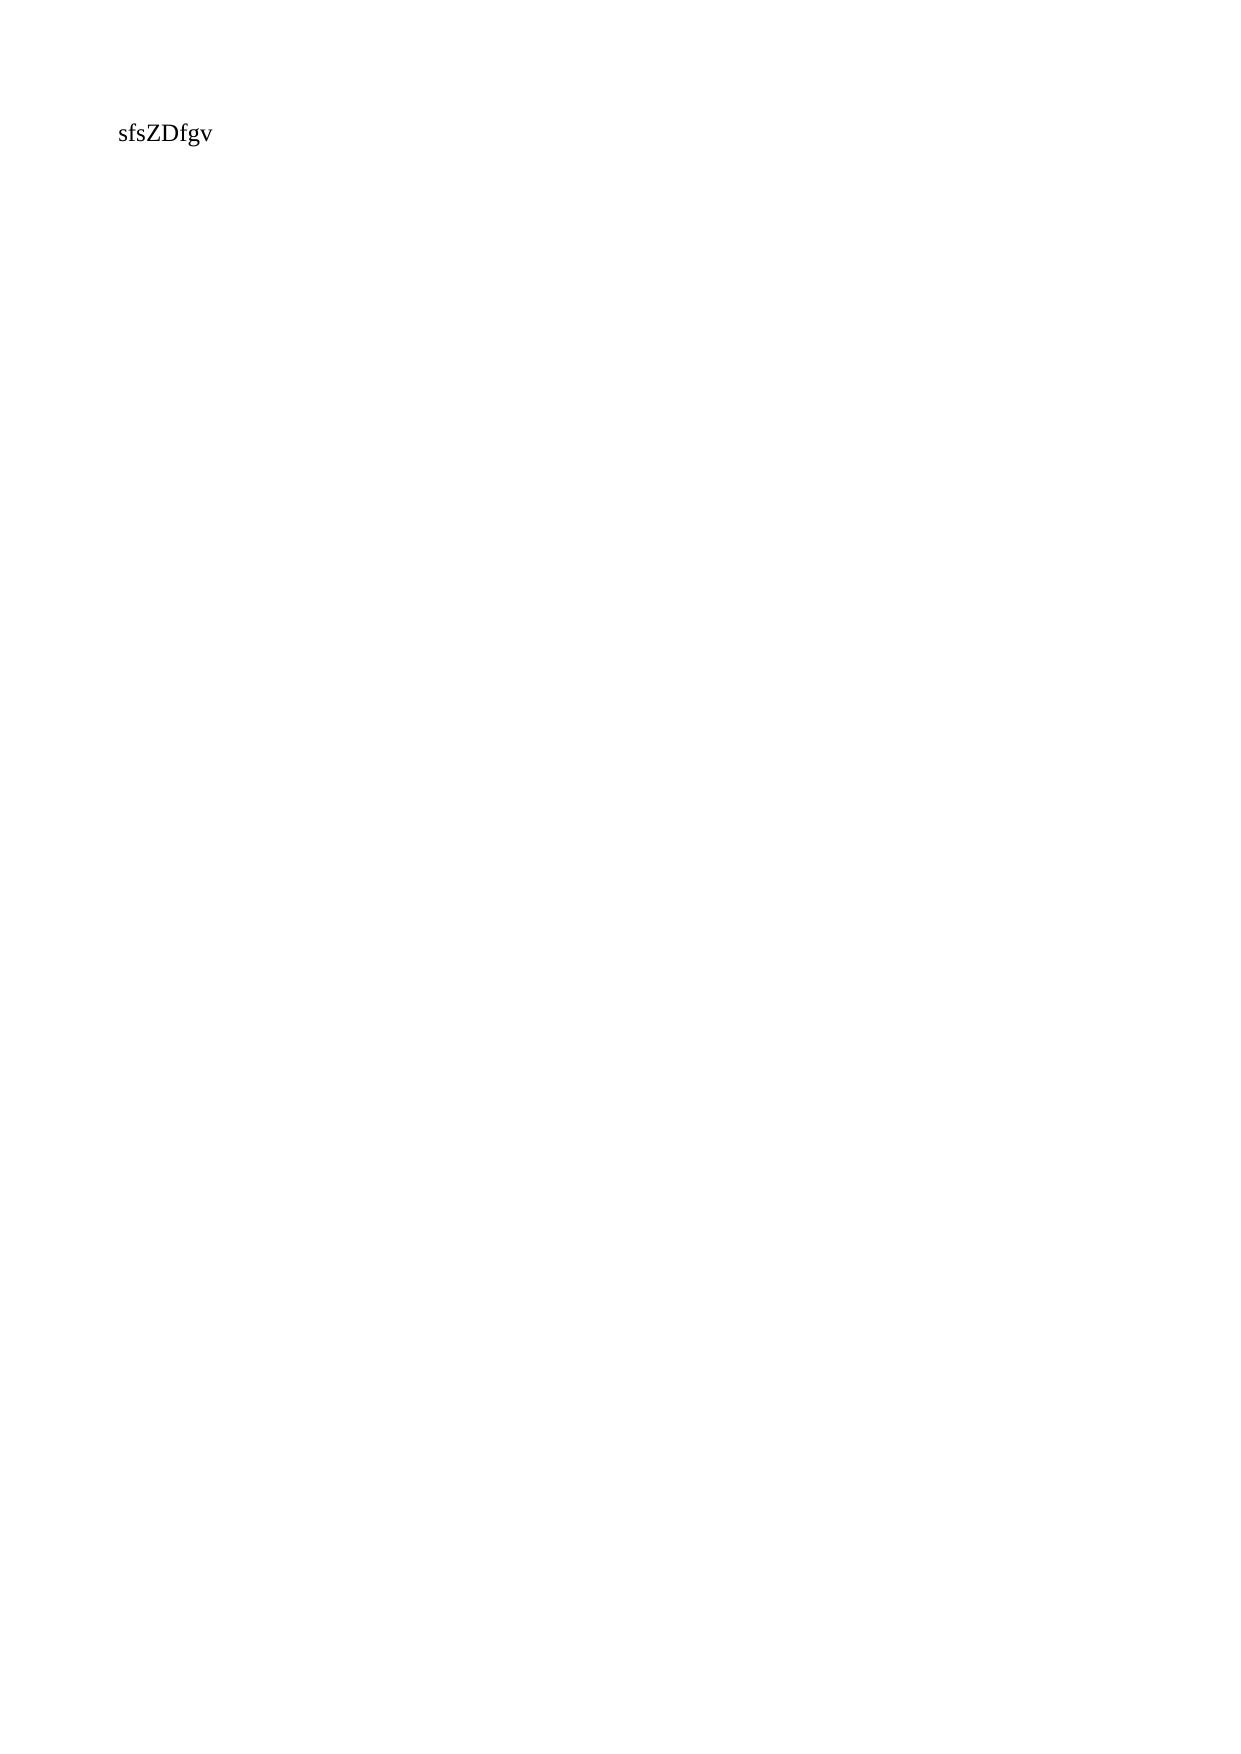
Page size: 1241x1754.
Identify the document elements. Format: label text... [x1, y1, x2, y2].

text sfsZDfgv [118, 118, 1122, 147]
